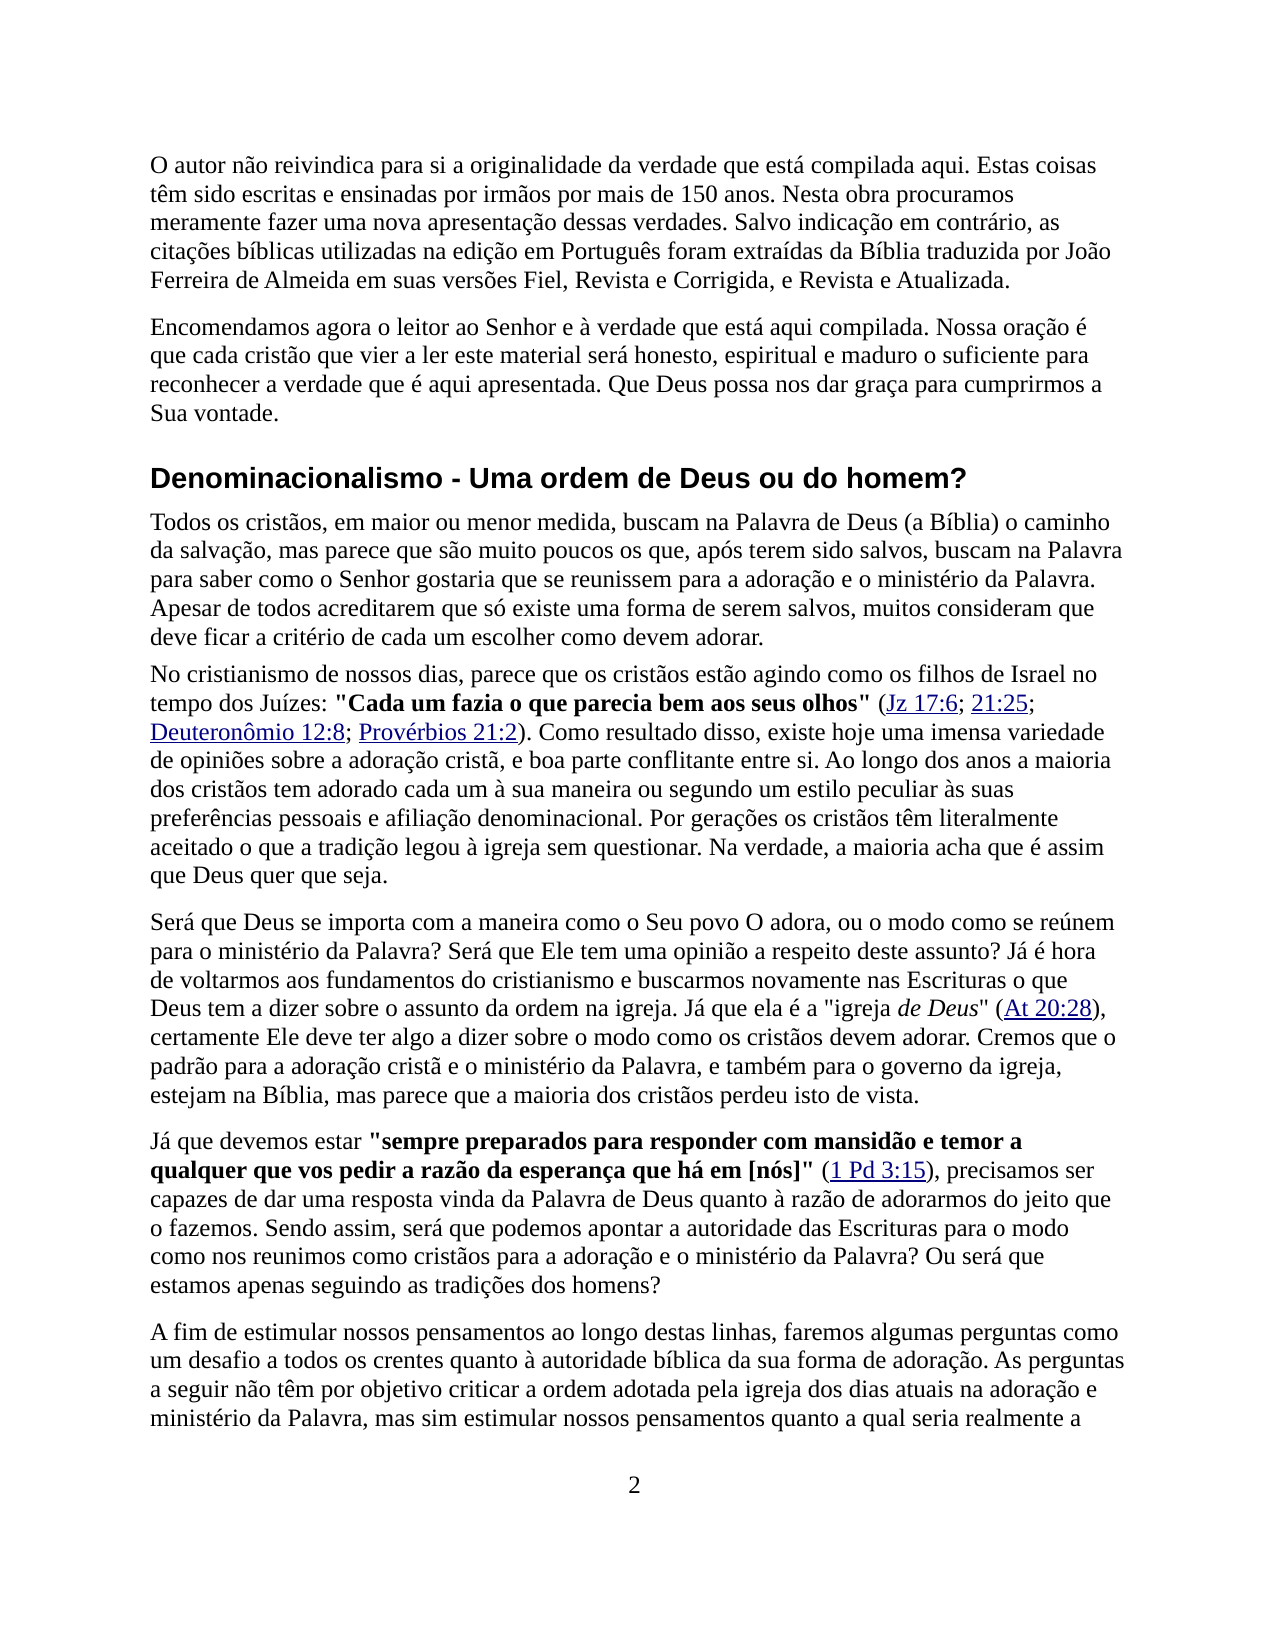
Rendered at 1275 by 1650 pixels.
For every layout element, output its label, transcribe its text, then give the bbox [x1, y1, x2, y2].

text A fim de estimular nossos pensamentos ao longo destas linhas, faremos algumas perguntas como um desafio a todos os crentes quanto à autoridade bíblica da sua forma de adoração. As perguntas a seguir não têm por objetivo criticar a ordem adotada pela igreja dos dias atuais na adoração e ministério da Palavra, mas sim estimular nossos pensamentos quanto a qual seria realmente a [150, 1317, 1125, 1432]
text Todos os cristãos, em maior ou menor medida, buscam na Palavra de Deus (a Bíblia) o caminho da salvação, mas parece que são muito poucos os que, após terem sido salvos, buscam na Palavra para saber como o Senhor gostaria que se reunissem para a adoração e o ministério da Palavra. Apesar de todos acreditarem que só existe uma forma de serem salvos, muitos consideram que deve ficar a critério de cada um escolher como devem adorar. [150, 507, 1125, 650]
subtitle Denominacionalismo - Uma ordem de Deus ou do homem? [150, 461, 1125, 494]
text Será que Deus se importa com a maneira como o Seu povo O adora, ou o modo como se reúnem para o ministério da Palavra? Será que Ele tem uma opinião a respeito deste assunto? Já é hora de voltarmos aos fundamentos do cristianismo e buscarmos novamente nas Escrituras o que Deus tem a dizer sobre o assunto da ordem na igreja. Já que ela é a "igreja de Deus" (At 20:28), certamente Ele deve ter algo a dizer sobre o modo como os cristãos devem adorar. Cremos que o padrão para a adoração cristã e o ministério da Palavra, e também para o governo da igreja, estejam na Bíblia, mas parece que a maioria dos cristãos perdeu isto de vista. [150, 907, 1125, 1108]
text No cristianismo de nossos dias, parece que os cristãos estão agindo como os filhos de Israel no tempo dos Juízes: "Cada um fazia o que parecia bem aos seus olhos" (Jz 17:6; 21:25; Deuteronômio 12:8; Provérbios 21:2). Como resultado disso, existe hoje uma imensa variedade de opiniões sobre a adoração cristã, e boa parte conflitante entre si. Ao longo dos anos a maioria dos cristãos tem adorado cada um à sua maneira ou segundo um estilo peculiar às suas preferências pessoais e afiliação denominacional. Por gerações os cristãos têm literalmente aceitado o que a tradição legou à igreja sem questionar. Na verdade, a maioria acha que é assim que Deus quer que seja. [150, 659, 1125, 889]
text O autor não reivindica para si a originalidade da verdade que está compilada aqui. Estas coisas têm sido escritas e ensinadas por irmãos por mais de 150 anos. Nesta obra procuramos meramente fazer uma nova apresentação dessas verdades. Salvo indicação em contrário, as citações bíblicas utilizadas na edição em Português foram extraídas da Bíblia traduzida por João Ferreira de Almeida em suas versões Fiel, Revista e Corrigida, e Revista e Atualizada. [150, 150, 1125, 294]
text Encomendamos agora o leitor ao Senhor e à verdade que está aqui compilada. Nossa oração é que cada cristão que vier a ler este material será honesto, espiritual e maduro o suficiente para reconhecer a verdade que é aqui apresentada. Que Deus possa nos dar graça para cumprirmos a Sua vontade. [150, 312, 1125, 427]
text Já que devemos estar "sempre preparados para responder com mansidão e temor a qualquer que vos pedir a razão da esperança que há em [nós]" (1 Pd 3:15), precisamos ser capazes de dar uma resposta vinda da Palavra de Deus quanto à razão de adorarmos do jeito que o fazemos. Sendo assim, será que podemos apontar a autoridade das Escrituras para o modo como nos reunimos como cristãos para a adoração e o ministério da Palavra? Ou será que estamos apenas seguindo as tradições dos homens? [150, 1126, 1125, 1299]
